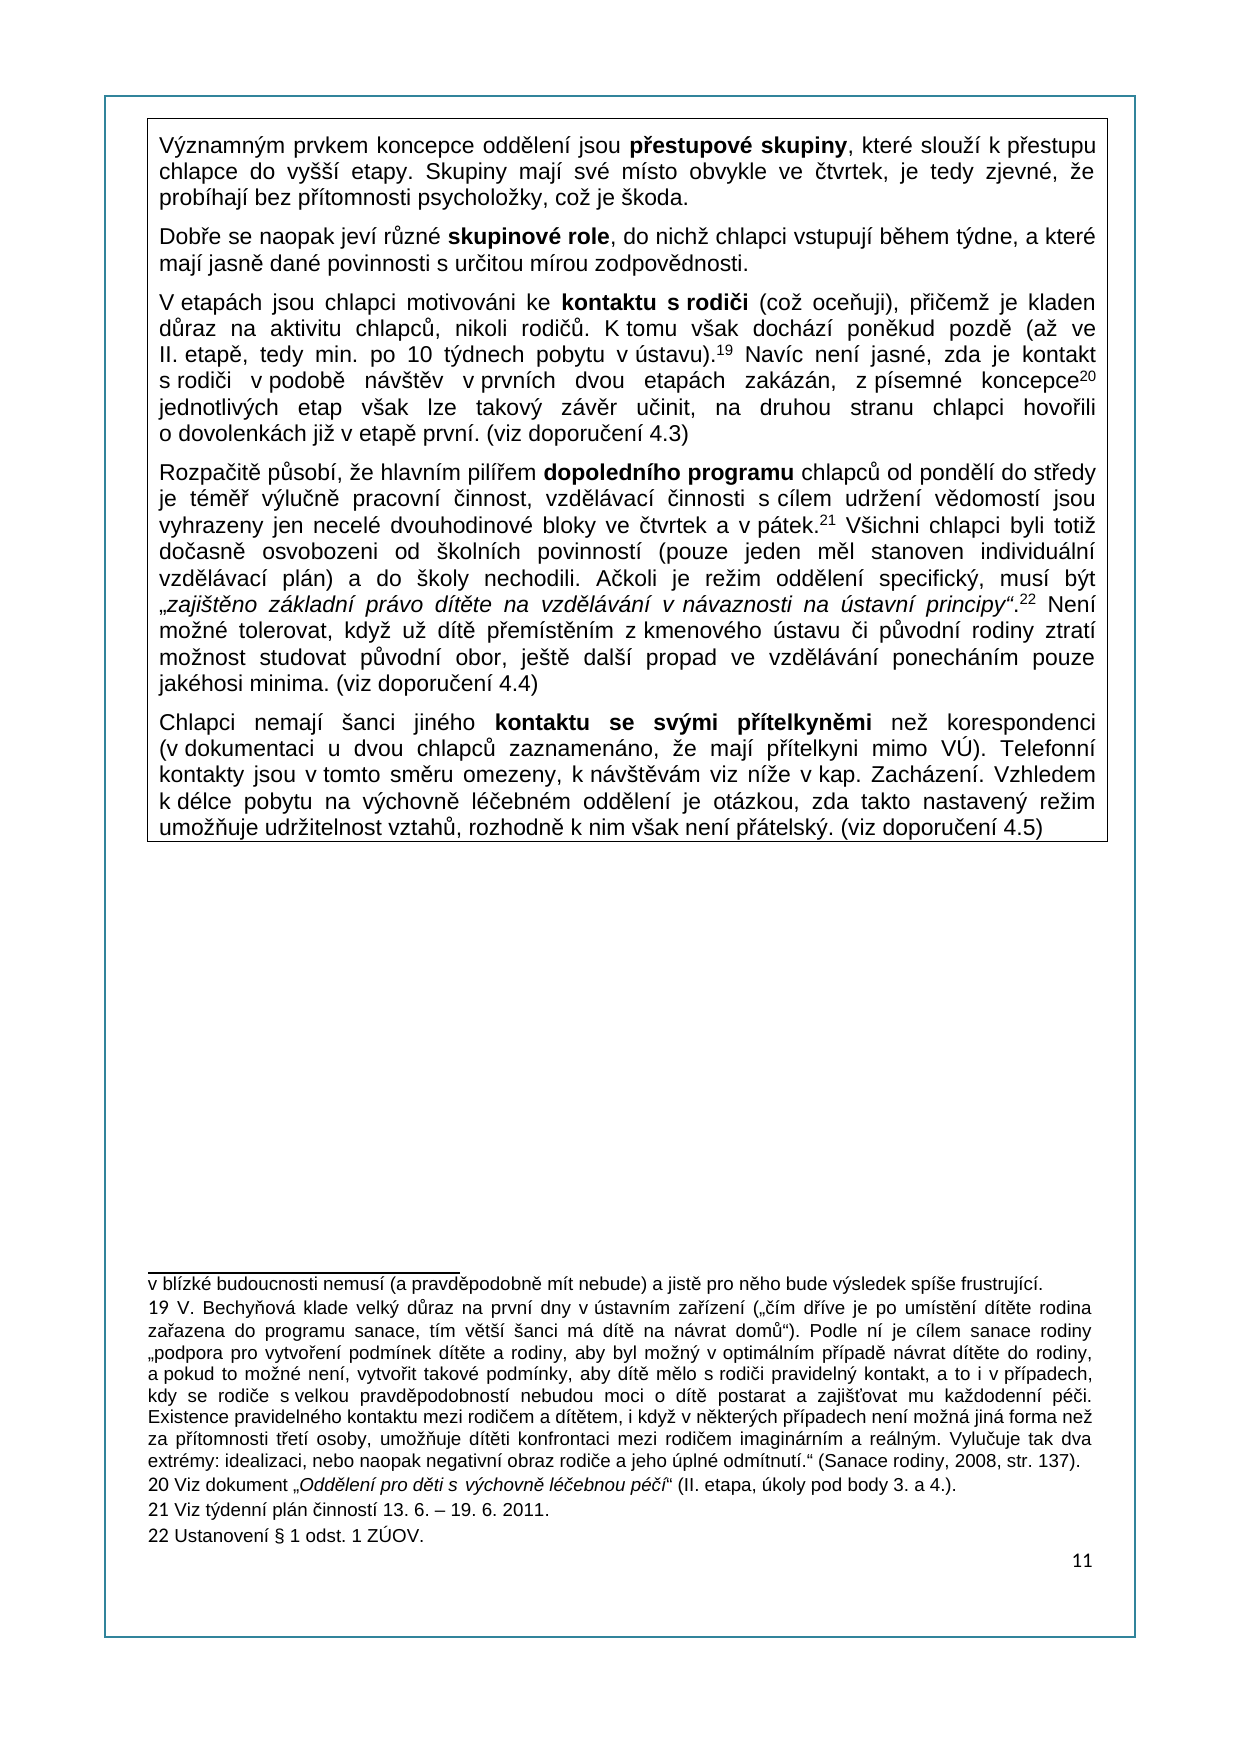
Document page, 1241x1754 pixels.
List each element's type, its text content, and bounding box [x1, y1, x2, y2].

table_cell Významným prvkem koncepce oddělení jsou přestupové skupiny, které slouží k přestupu chlapce do vyšší etapy. Skupiny mají své místo obvykle ve čtvrtek, je tedy zjevné, že probíhají bez přítomnosti psycholožky, což je škoda. Dobře se naopak jeví různé skupinové role, do nichž chlapci vstupují během týdne, a které mají jasně dané povinnosti s určitou mírou zodpovědnosti. V etapách jsou chlapci motivováni ke kontaktu s rodiči (což oceňuji), přičemž je kladen důraz na aktivitu chlapců, nikoli rodičů. K tomu však dochází poněkud pozdě (až ve II. etapě, tedy min. po 10 týdnech pobytu v ústavu). Navíc není jasné, zda je kontakt s rodiči v podobě návštěv v prvních dvou etapách zakázán, z písemné koncepce jednotlivých etap však lze takový závěr učinit, na druhou stranu chlapci hovořili o dovolenkách již v etapě první. (viz doporučení 4.3) Rozpačitě působí, že hlavním pilířem dopoledního programu chlapců od pondělí do středy je téměř výlučně pracovní činnost, vzdělávací činnosti s cílem udržení vědomostí jsou vyhrazeny jen necelé dvouhodinové bloky ve čtvrtek a v pátek. Všichni chlapci byli totiž dočasně osvobozeni od školních povinností (pouze jeden měl stanoven individuální vzdělávací plán) a do školy nechodili. Ačkoli je režim oddělení specifický, musí být „zajištěno základní právo dítěte na vzdělávání v návaznosti na ústavní principy“. Není možné tolerovat, když už dítě přemístěním z kmenového ústavu či původní rodiny ztratí možnost studovat původní obor, ještě další propad ve vzdělávání ponecháním pouze jakéhosi minima. (viz doporučení 4.4) Chlapci nemají šanci jiného kontaktu se svými přítelkyněmi než korespondenci (v dokumentaci u dvou chlapců zaznamenáno, že mají přítelkyni mimo VÚ). Telefonní kontakty jsou v tomto směru omezeny, k návštěvám viz níže v kap. Zacházení. Vzhledem k délce pobytu na výchovně léčebném oddělení je otázkou, zda takto nastavený režim umožňuje udržitelnost vztahů, rozhodně k nim však není přátelský. (viz doporučení 4.5) [148, 119, 1107, 841]
